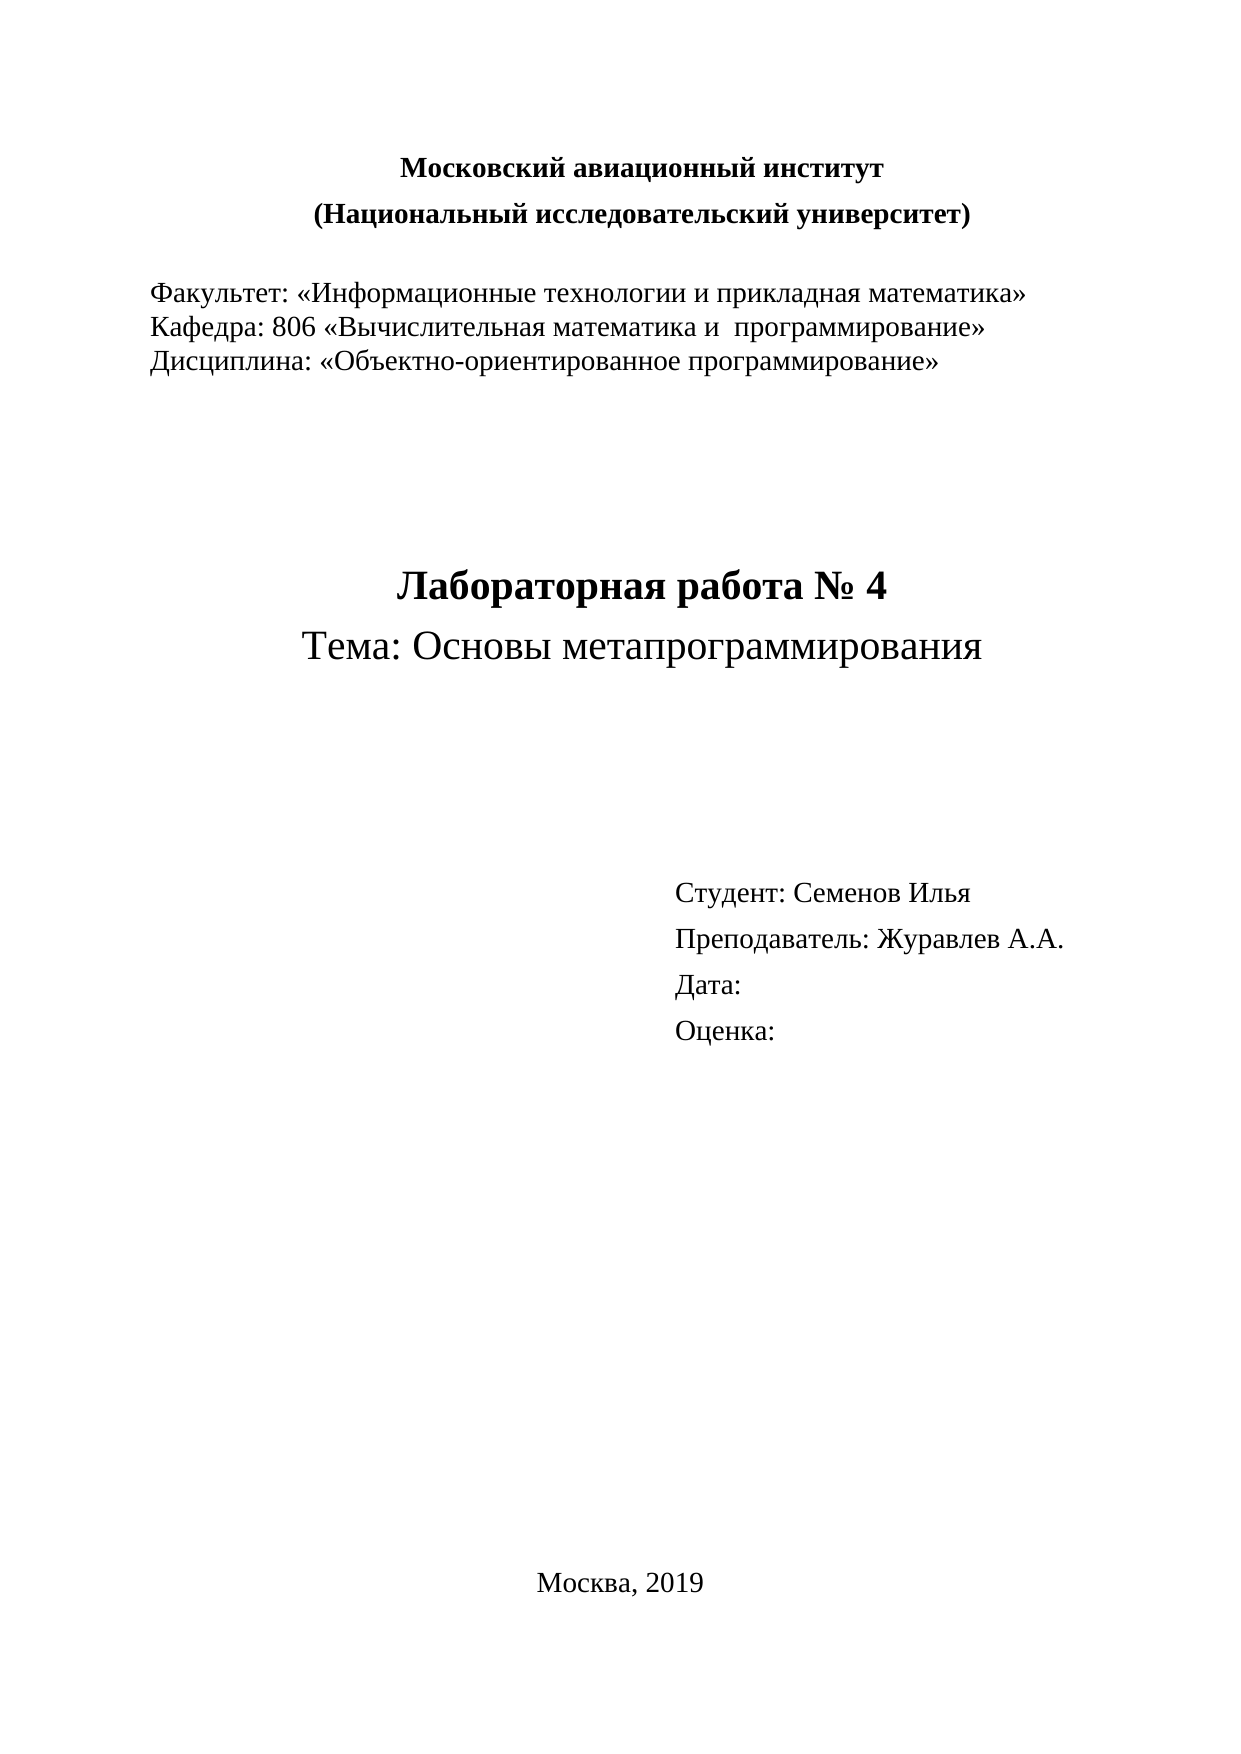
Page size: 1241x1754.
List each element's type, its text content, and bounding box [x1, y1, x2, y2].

text Кафедра: 806 «Вычислительная математика и программирование» [150, 309, 1090, 343]
text Преподаватель: Журавлев А.А. [150, 921, 1090, 954]
text Оценка: [150, 1013, 1090, 1047]
text Дата: [150, 967, 1090, 1001]
text Москва, 2019 [150, 1566, 1090, 1599]
text Тема: Основы метапрограммирования [150, 621, 1090, 669]
text Факультет: «Информационные технологии и прикладная математика» [150, 276, 1090, 309]
text Лабораторная работа № 4 [150, 560, 1090, 608]
text Московский авиационный институт [150, 150, 1090, 183]
text Студент: Семенов Илья [150, 875, 1090, 908]
text Дисциплина: «Объектно-ориентированное программирование» [150, 343, 1090, 376]
text (Национальный исследовательский университет) [150, 196, 1090, 229]
